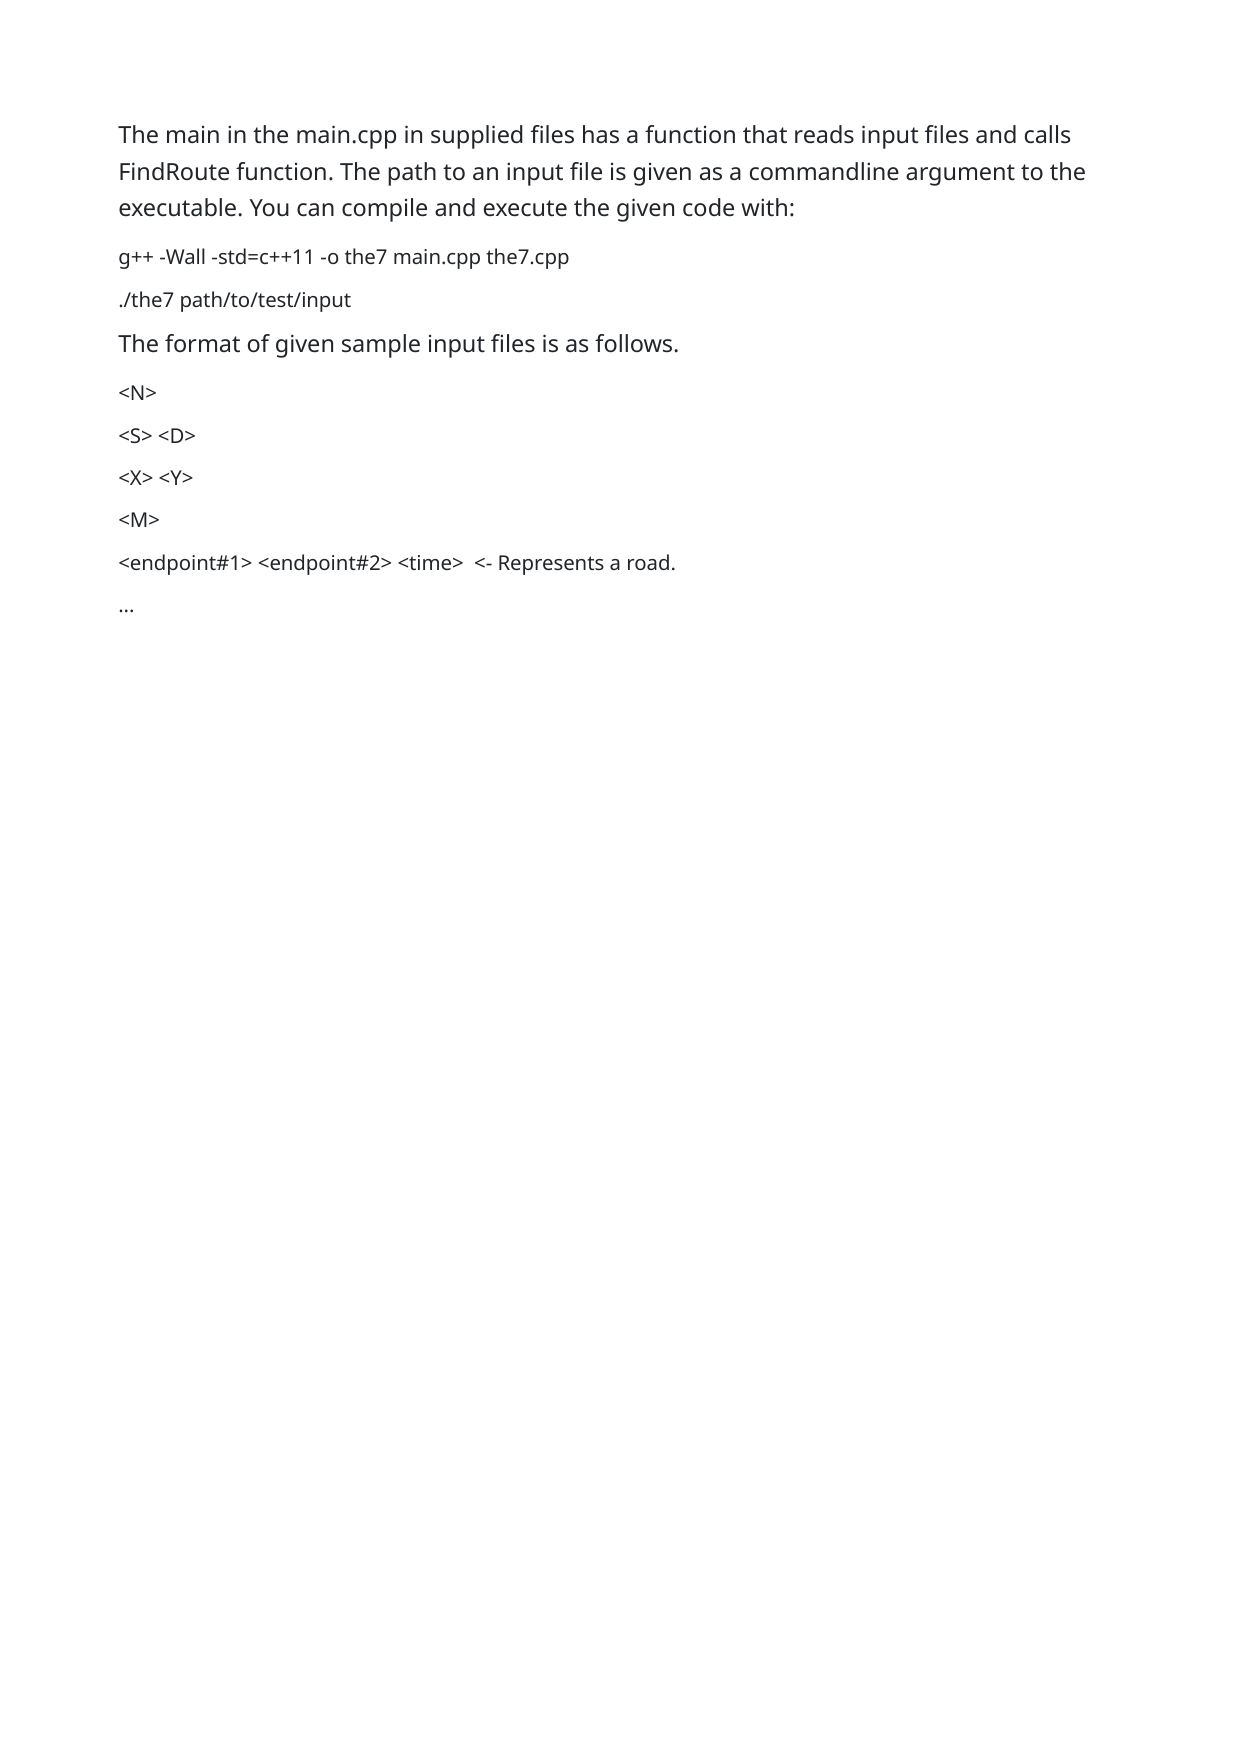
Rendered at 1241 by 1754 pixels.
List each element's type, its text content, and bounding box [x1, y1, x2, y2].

text The format of given sample input files is as follows. [118, 328, 1122, 359]
text <endpoint#1> <endpoint#2> <time> <- Represents a road. [118, 548, 1122, 576]
text ./the7 path/to/test/input [118, 285, 1122, 313]
text <M> [118, 506, 1122, 533]
text <N> [118, 379, 1122, 407]
text <S> <D> [118, 421, 1122, 449]
text <X> <Y> [118, 463, 1122, 491]
text The main in the main.cpp in supplied files has a function that reads input files and calls FindRoute function. The path to an input file is given as a commandline argument to the executable. You can compile and execute the given code with: [118, 118, 1122, 224]
text g++ -Wall -std=c++11 -o the7 main.cpp the7.cpp [118, 243, 1122, 271]
text ... [118, 590, 1122, 618]
